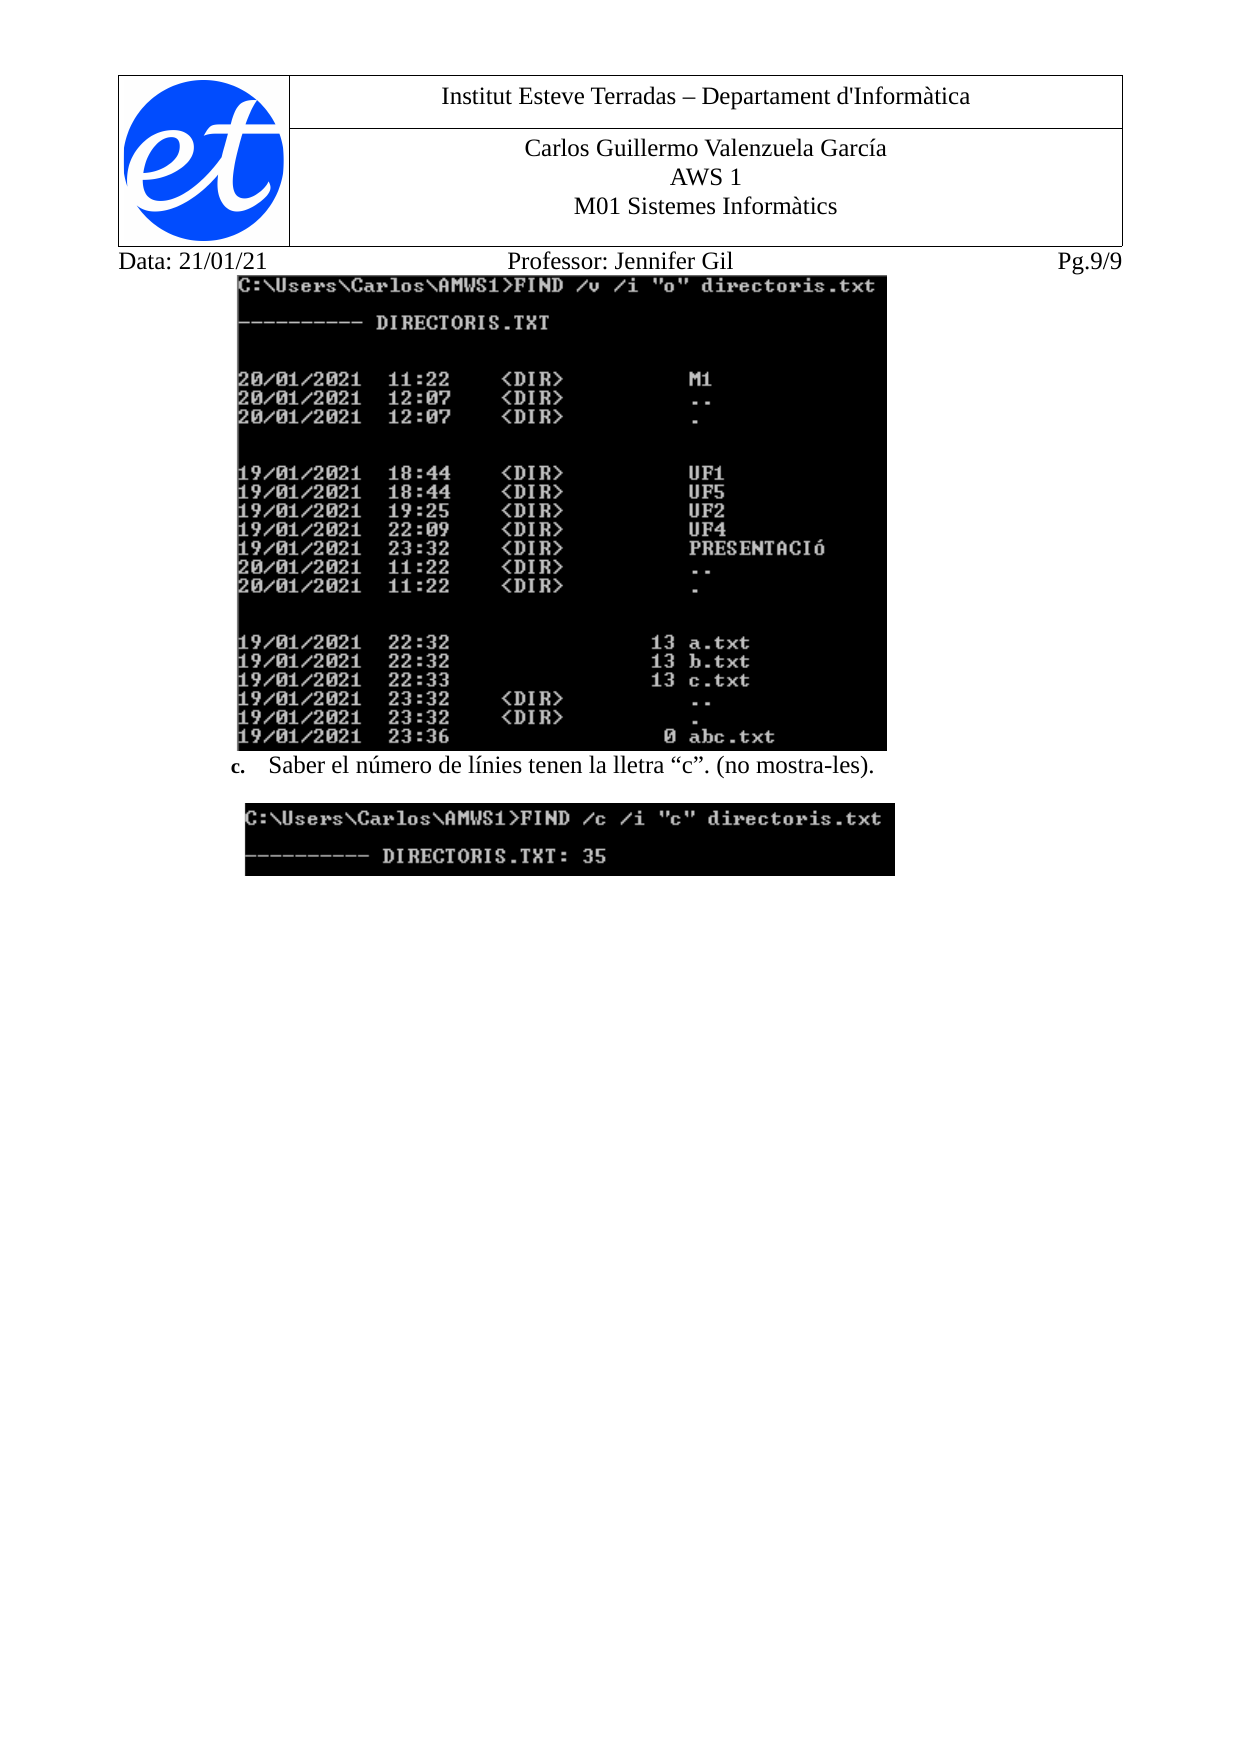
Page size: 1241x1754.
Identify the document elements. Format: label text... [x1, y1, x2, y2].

picture [236, 275, 887, 751]
picture [244, 803, 895, 876]
picture [123, 80, 284, 241]
list Saber el número de línies tenen la lletra “c”. (no mostra-les). [231, 275, 1122, 779]
